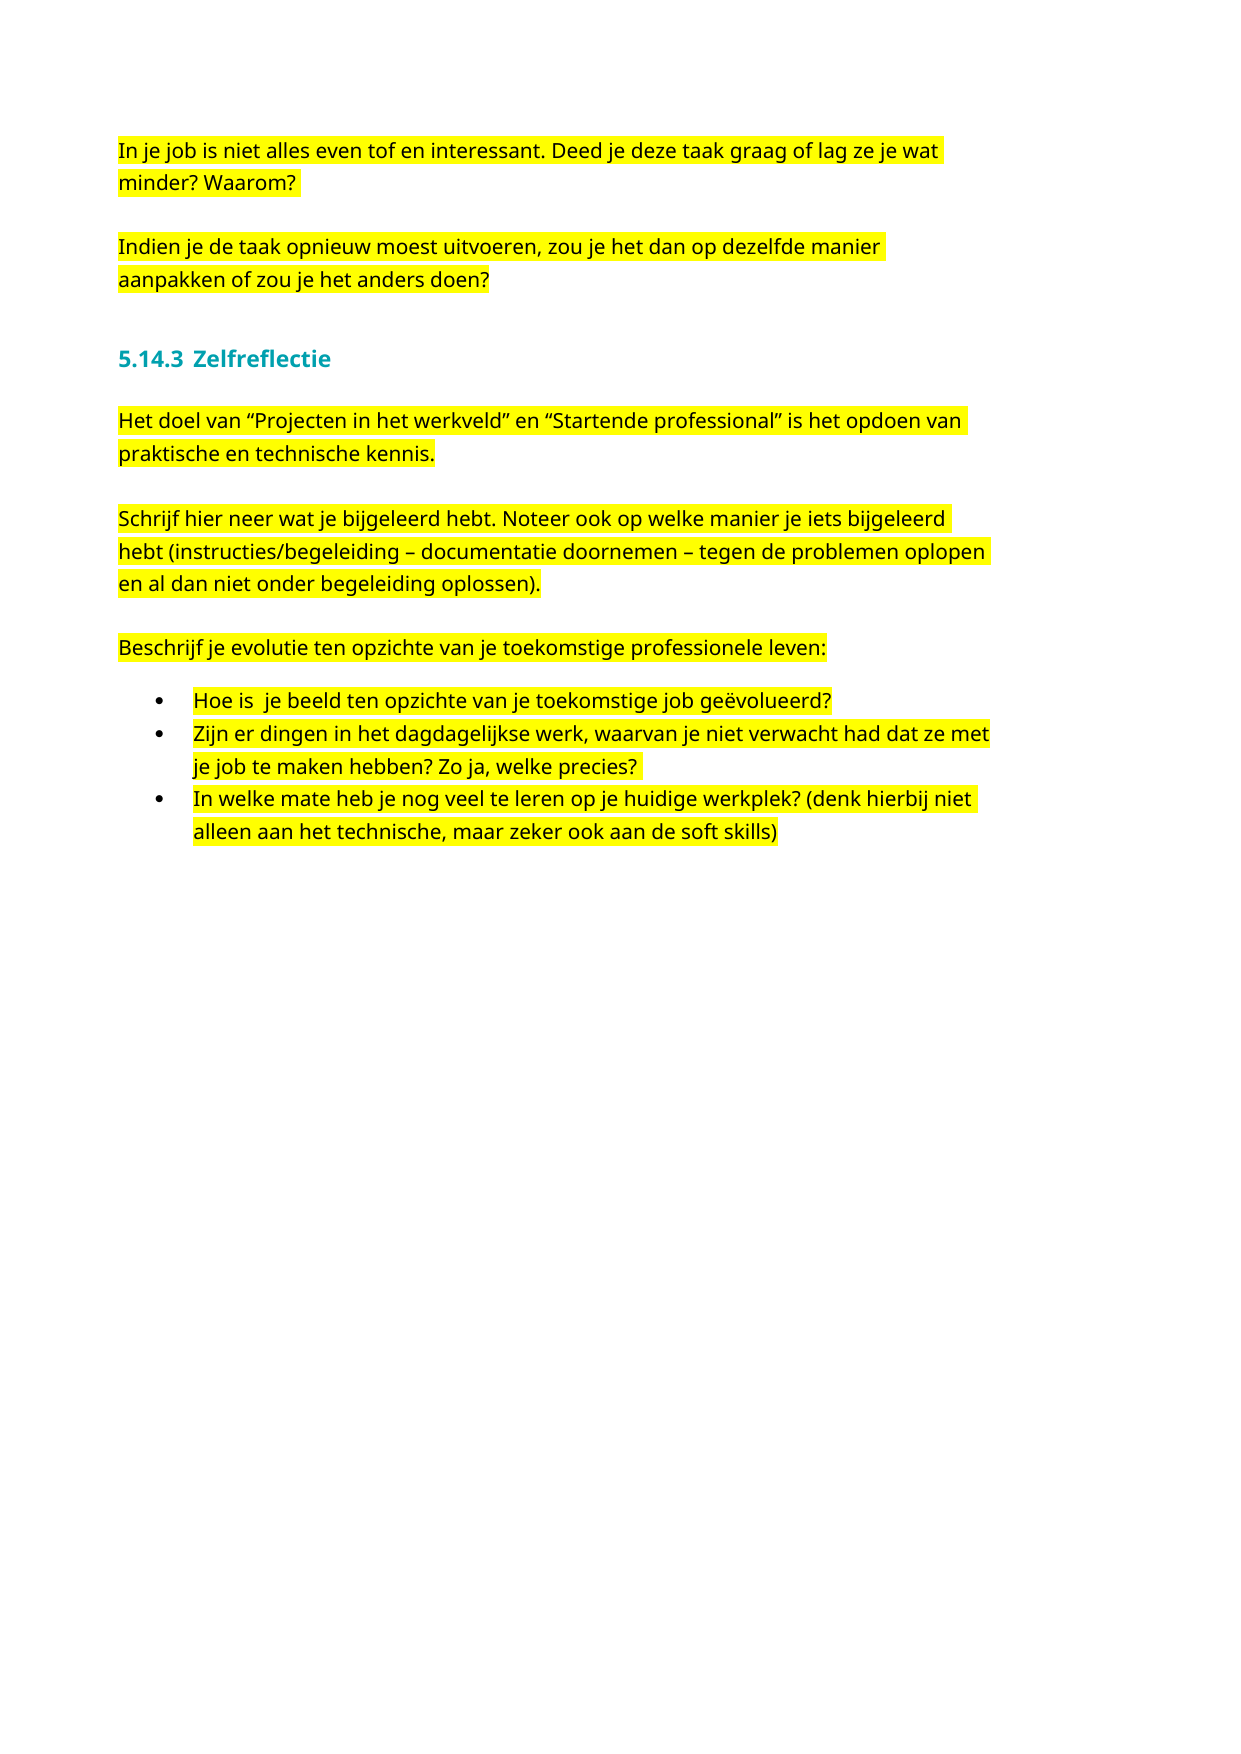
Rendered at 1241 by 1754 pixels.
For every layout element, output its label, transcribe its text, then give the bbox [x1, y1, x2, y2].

list In welke mate heb je nog veel te leren op je huidige werkplek? (denk hierbij niet alleen aan het technische, maar zeker ook aan de soft skills) [156, 784, 992, 846]
text Indien je de taak opnieuw moest uitvoeren, zou je het dan op dezelfde manier aanpakken of zou je het anders doen? [118, 232, 992, 293]
subtitle Zelfreflectie [118, 343, 992, 374]
text Het doel van “Projecten in het werkveld” en “Startende professional” is het opdoen van praktische en technische kennis. Schrijf hier neer wat je bijgeleerd hebt. Noteer ook op welke manier je iets bijgeleerd hebt (instructies/begeleiding – documentatie doornemen – tegen de problemen oplopen en al dan niet onder begeleiding oplossen). [118, 406, 992, 598]
text In je job is niet alles even tof en interessant. Deed je deze taak graag of lag ze je wat minder? Waarom? [118, 136, 992, 197]
list Hoe is je beeld ten opzichte van je toekomstige job geëvolueerd? [156, 687, 992, 715]
list Zijn er dingen in het dagdagelijkse werk, waarvan je niet verwacht had dat ze met je job te maken hebben? Zo ja, welke precies? [156, 719, 992, 780]
text Beschrijf je evolutie ten opzichte van je toekomstige professionele leven: [118, 633, 992, 662]
